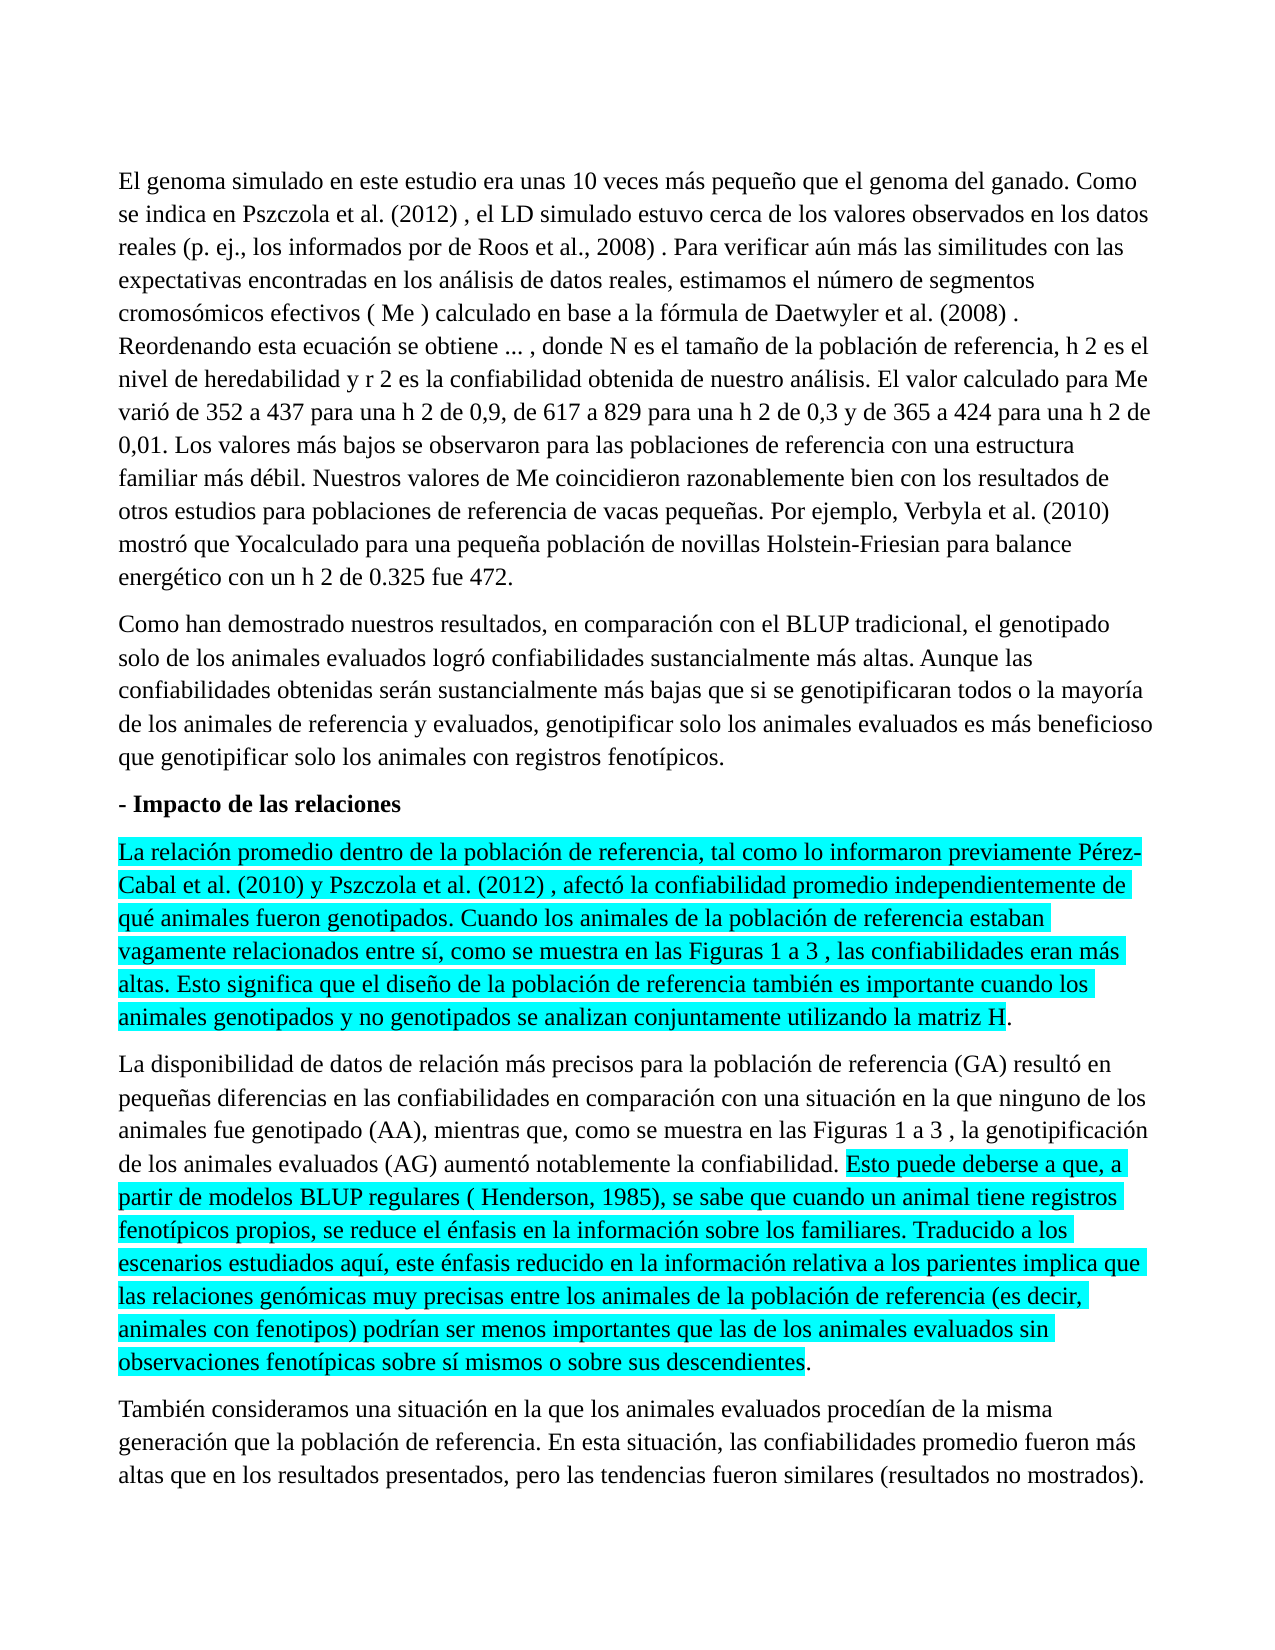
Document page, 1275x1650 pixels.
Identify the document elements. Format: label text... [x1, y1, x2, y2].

text - Impacto de las relaciones [118, 789, 1157, 818]
text Como han demostrado nuestros resultados, en comparación con el BLUP tradicional, el genotipado solo de los animales evaluados logró confiabilidades sustancialmente más altas. Aunque las confiabilidades obtenidas serán sustancialmente más bajas que si se genotipificaran todos o la mayoría de los animales de referencia y evaluados, genotipificar solo los animales evaluados es más beneficioso que genotipificar solo los animales con registros fenotípicos. [118, 609, 1157, 770]
text La relación promedio dentro de la población de referencia, tal como lo informaron previamente Pérez-Cabal et al. (2010) y Pszczola et al. (2012) , afectó la confiabilidad promedio independientemente de qué animales fueron genotipados. Cuando los animales de la población de referencia estaban vagamente relacionados entre sí, como se muestra en las Figuras 1 a 3 , las confiabilidades eran más altas. Esto significa que el diseño de la población de referencia también es importante cuando los animales genotipados y no genotipados se analizan conjuntamente utilizando la matriz H. [118, 837, 1157, 1031]
text También consideramos una situación en la que los animales evaluados procedían de la misma generación que la población de referencia. En esta situación, las confiabilidades promedio fueron más altas que en los resultados presentados, pero las tendencias fueron similares (resultados no mostrados). [118, 1394, 1157, 1489]
text La disponibilidad de datos de relación más precisos para la población de referencia (GA) resultó en pequeñas diferencias en las confiabilidades en comparación con una situación en la que ninguno de los animales fue genotipado (AA), mientras que, como se muestra en las Figuras 1 a 3 , la genotipificación de los animales evaluados (AG) aumentó notablemente la confiabilidad. Esto puede deberse a que, a partir de modelos BLUP regulares ( Henderson, 1985), se sabe que cuando un animal tiene registros fenotípicos propios, se reduce el énfasis en la información sobre los familiares. Traducido a los escenarios estudiados aquí, este énfasis reducido en la información relativa a los parientes implica que las relaciones genómicas muy precisas entre los animales de la población de referencia (es decir, animales con fenotipos) podrían ser menos importantes que las de los animales evaluados sin observaciones fenotípicas sobre sí mismos o sobre sus descendientes. [118, 1049, 1157, 1376]
text El genoma simulado en este estudio era unas 10 veces más pequeño que el genoma del ganado. Como se indica en Pszczola et al. (2012) , el LD simulado estuvo cerca de los valores observados en los datos reales (p. ej., los informados por de Roos et al., 2008) . Para verificar aún más las similitudes con las expectativas encontradas en los análisis de datos reales, estimamos el número de segmentos cromosómicos efectivos ( Me ) calculado en base a la fórmula de Daetwyler et al. (2008) . Reordenando esta ecuación se obtiene ... , donde N es el tamaño de la población de referencia, h 2 es el nivel de heredabilidad y r 2 es la confiabilidad obtenida de nuestro análisis. El valor calculado para Me varió de 352 a 437 para una h 2 de 0,9, de 617 a 829 para una h 2 de 0,3 y de 365 a 424 para una h 2 de 0,01. Los valores más bajos se observaron para las poblaciones de referencia con una estructura familiar más débil. Nuestros valores de Me coincidieron razonablemente bien con los resultados de otros estudios para poblaciones de referencia de vacas pequeñas. Por ejemplo, Verbyla et al. (2010) mostró que Yocalculado para una pequeña población de novillas Holstein-Friesian para balance energético con un h 2 de 0.325 fue 472. [118, 166, 1157, 591]
